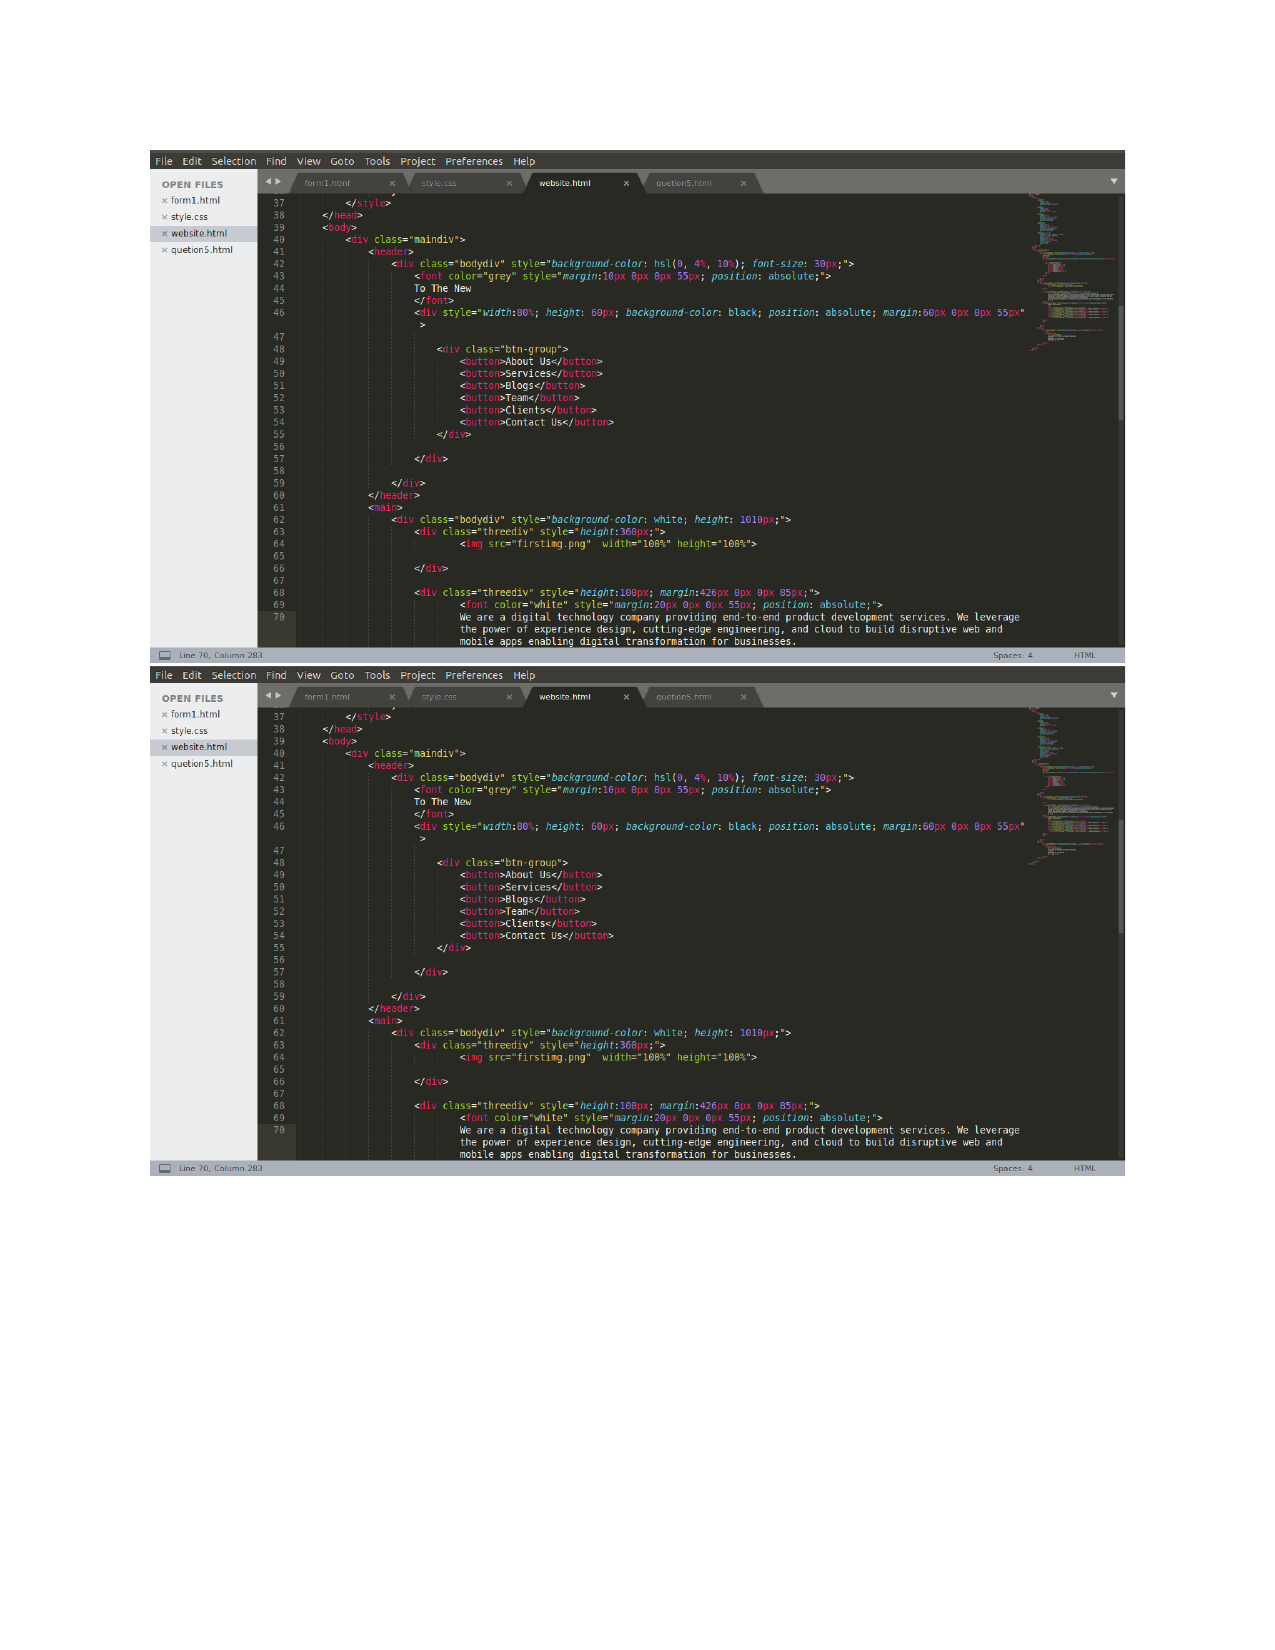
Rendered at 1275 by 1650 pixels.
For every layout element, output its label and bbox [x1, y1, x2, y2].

picture [150, 666, 1125, 1176]
picture [150, 150, 1125, 663]
